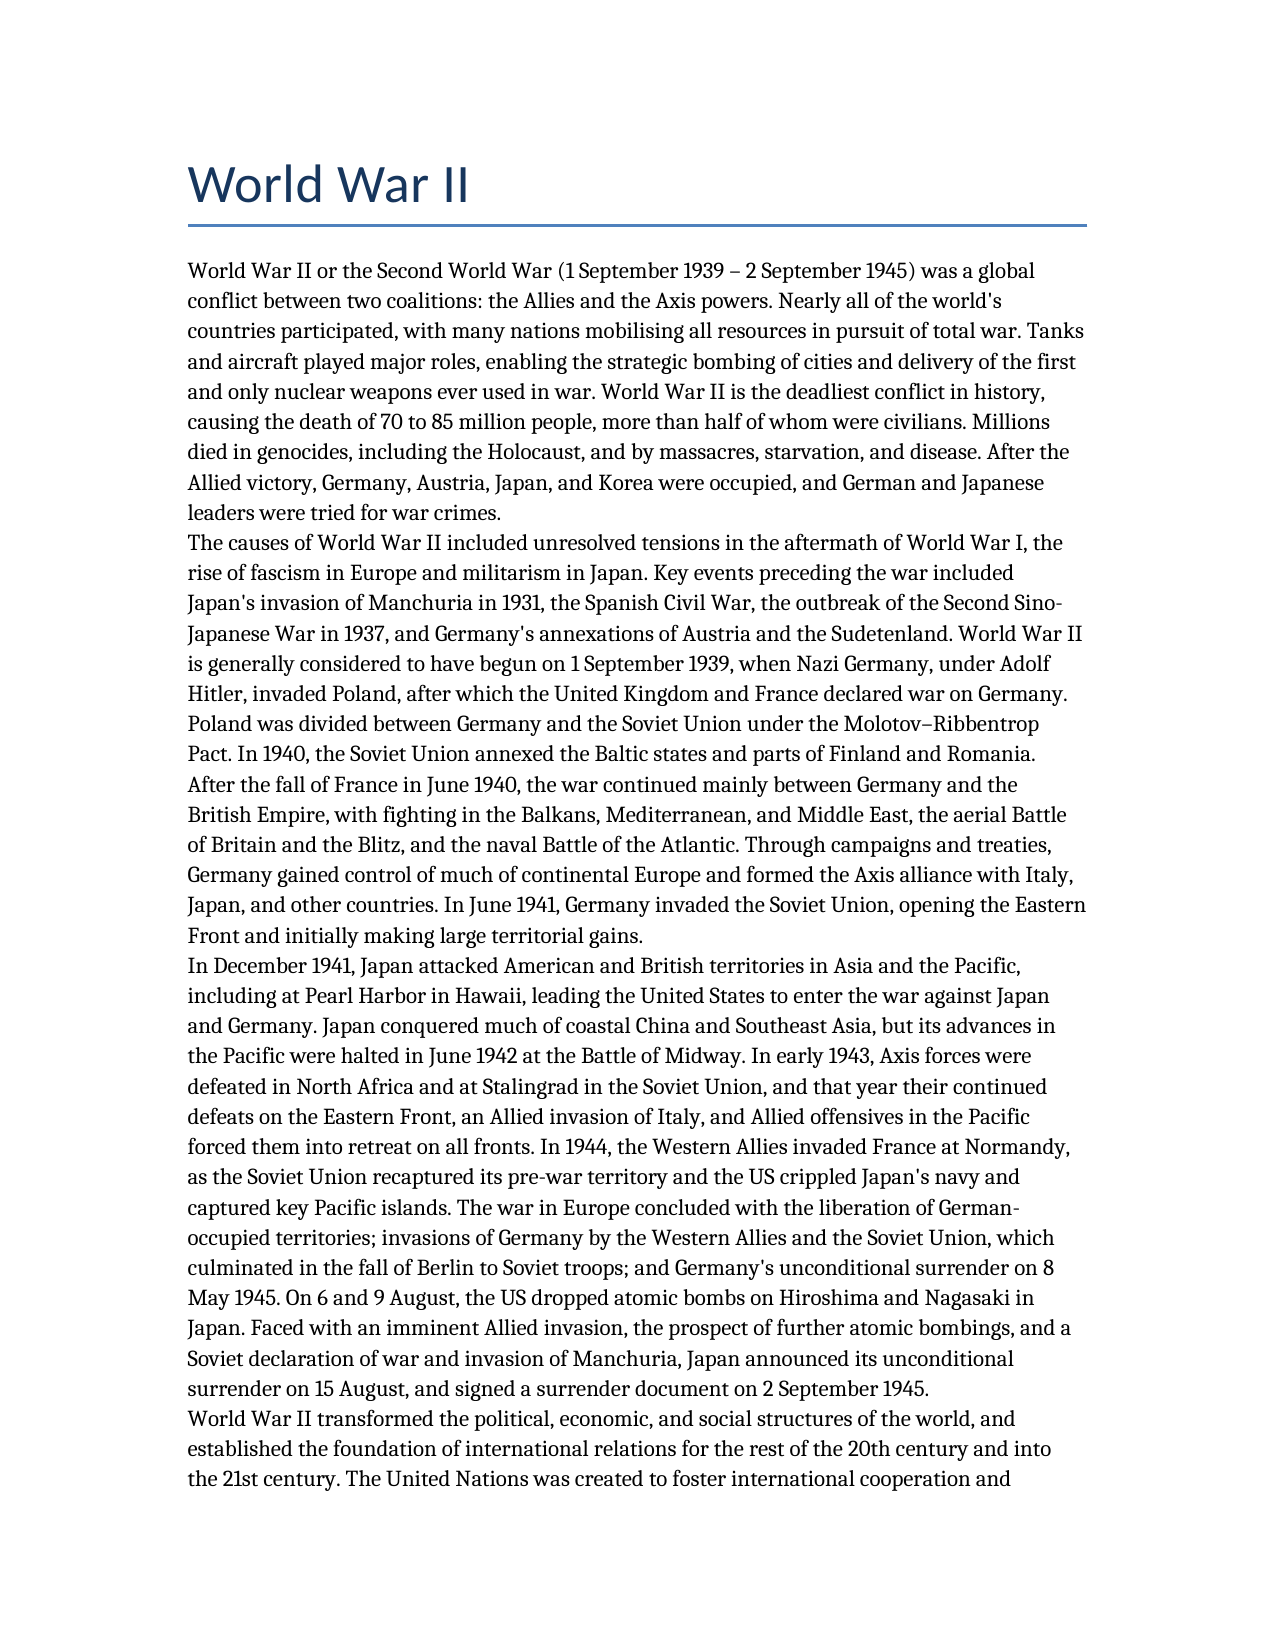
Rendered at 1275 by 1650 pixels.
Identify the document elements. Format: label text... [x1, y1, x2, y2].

text World War II or the Second World War (1 September 1939 – 2 September 1945) was a global conflict between two coalitions: the Allies and the Axis powers. Nearly all of the world's countries participated, with many nations mobilising all resources in pursuit of total war. Tanks and aircraft played major roles, enabling the strategic bombing of cities and delivery of the first and only nuclear weapons ever used in war. World War II is the deadliest conflict in history, causing the death of 70 to 85 million people, more than half of whom were civilians. Millions died in genocides, including the Holocaust, and by massacres, starvation, and disease. After the Allied victory, Germany, Austria, Japan, and Korea were occupied, and German and Japanese leaders were tried for war crimes. The causes of World War II included unresolved tensions in the aftermath of World War I, the rise of fascism in Europe and militarism in Japan. Key events preceding the war included Japan's invasion of Manchuria in 1931, the Spanish Civil War, the outbreak of the Second Sino-Japanese War in 1937, and Germany's annexations of Austria and the Sudetenland. World War II is generally considered to have begun on 1 September 1939, when Nazi Germany, under Adolf Hitler, invaded Poland, after which the United Kingdom and France declared war on Germany. Poland was divided between Germany and the Soviet Union under the Molotov–Ribbentrop Pact. In 1940, the Soviet Union annexed the Baltic states and parts of Finland and Romania. After the fall of France in June 1940, the war continued mainly between Germany and the British Empire, with fighting in the Balkans, Mediterranean, and Middle East, the aerial Battle of Britain and the Blitz, and the naval Battle of the Atlantic. Through campaigns and treaties, Germany gained control of much of continental Europe and formed the Axis alliance with Italy, Japan, and other countries. In June 1941, Germany invaded the Soviet Union, opening the Eastern Front and initially making large territorial gains. In December 1941, Japan attacked American and British territories in Asia and the Pacific, including at Pearl Harbor in Hawaii, leading the United States to enter the war against Japan and Germany. Japan conquered much of coastal China and Southeast Asia, but its advances in the Pacific were halted in June 1942 at the Battle of Midway. In early 1943, Axis forces were defeated in North Africa and at Stalingrad in the Soviet Union, and that year their continued defeats on the Eastern Front, an Allied invasion of Italy, and Allied offensives in the Pacific forced them into retreat on all fronts. In 1944, the Western Allies invaded France at Normandy, as the Soviet Union recaptured its pre-war territory and the US crippled Japan's navy and captured key Pacific islands. The war in Europe concluded with the liberation of German-occupied territories; invasions of Germany by the Western Allies and the Soviet Union, which culminated in the fall of Berlin to Soviet troops; and Germany's unconditional surrender on 8 May 1945. On 6 and 9 August, the US dropped atomic bombs on Hiroshima and Nagasaki in Japan. Faced with an imminent Allied invasion, the prospect of further atomic bombings, and a Soviet declaration of war and invasion of Manchuria, Japan announced its unconditional surrender on 15 August, and signed a surrender document on 2 September 1945. World War II transformed the political, economic, and social structures of the world, and established the foundation of international relations for the rest of the 20th century and into the 21st century. The United Nations was created to foster international cooperation and [187, 258, 1087, 1492]
title World War II [187, 150, 1087, 227]
